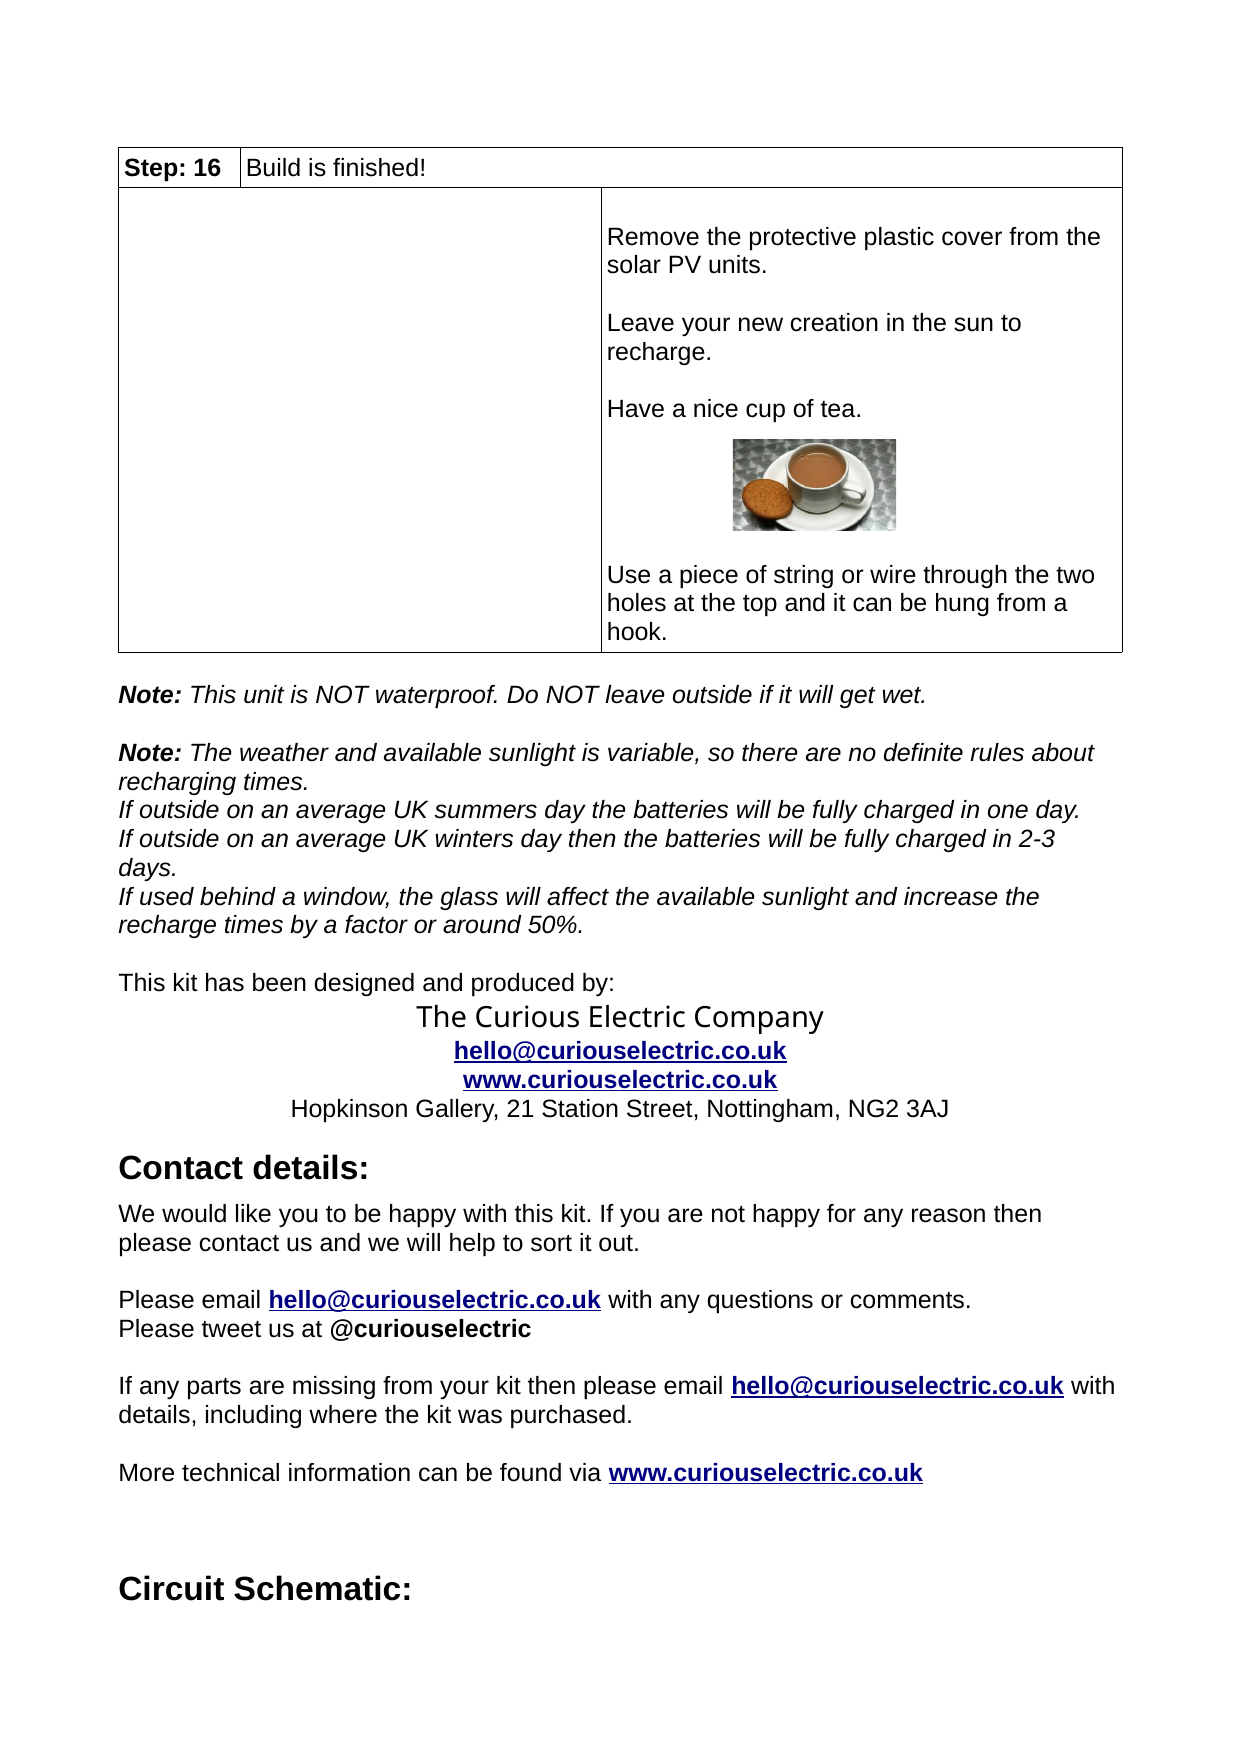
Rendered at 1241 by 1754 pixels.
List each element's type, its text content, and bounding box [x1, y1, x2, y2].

table_header Step: 16 [119, 148, 240, 187]
text www.curiouselectric.co.uk [118, 1065, 1122, 1094]
table_header Build is finished! [241, 148, 1122, 187]
table_cell [119, 188, 601, 652]
text We would like you to be happy with this kit. If you are not happy for any reason then please contact us and we will help to sort it out. [118, 1199, 1122, 1256]
table_cell Remove the protective plastic cover from the solar PV units. Leave your new creation in the sun to recharge. Have a nice cup of tea. Use a piece of string or wire through the two holes at the top and it can be hung from a hook. [602, 188, 1122, 652]
text If outside on an average UK winters day then the batteries will be fully charged in 2-3 days. [118, 824, 1122, 882]
text The Curious Electric Company [118, 997, 1122, 1036]
subtitle Contact details: [118, 1148, 1122, 1186]
subtitle Circuit Schematic: [118, 1569, 1122, 1607]
text More technical information can be found via www.curiouselectric.co.uk [118, 1457, 1122, 1486]
text Note: This unit is NOT waterproof. Do NOT leave outside if it will get wet. [118, 680, 1122, 709]
text This kit has been designed and produced by: [118, 968, 1122, 997]
text Hopkinson Gallery, 21 Station Street, Nottingham, NG2 3AJ [118, 1094, 1122, 1123]
text If used behind a window, the glass will affect the available sunlight and increase the recharge times by a factor or around 50%. [118, 882, 1122, 939]
text If outside on an average UK summers day the batteries will be fully charged in one day. [118, 795, 1122, 824]
text hello@curiouselectric.co.uk [118, 1036, 1122, 1065]
text Please tweet us at @curiouselectric [118, 1314, 1122, 1342]
picture [732, 439, 897, 531]
text Please email hello@curiouselectric.co.uk with any questions or comments. [118, 1285, 1122, 1314]
text Note: The weather and available sunlight is variable, so there are no definite rules about recharging times. [118, 738, 1122, 795]
text If any parts are missing from your kit then please email hello@curiouselectric.co.uk with details, including where the kit was purchased. [118, 1371, 1122, 1429]
